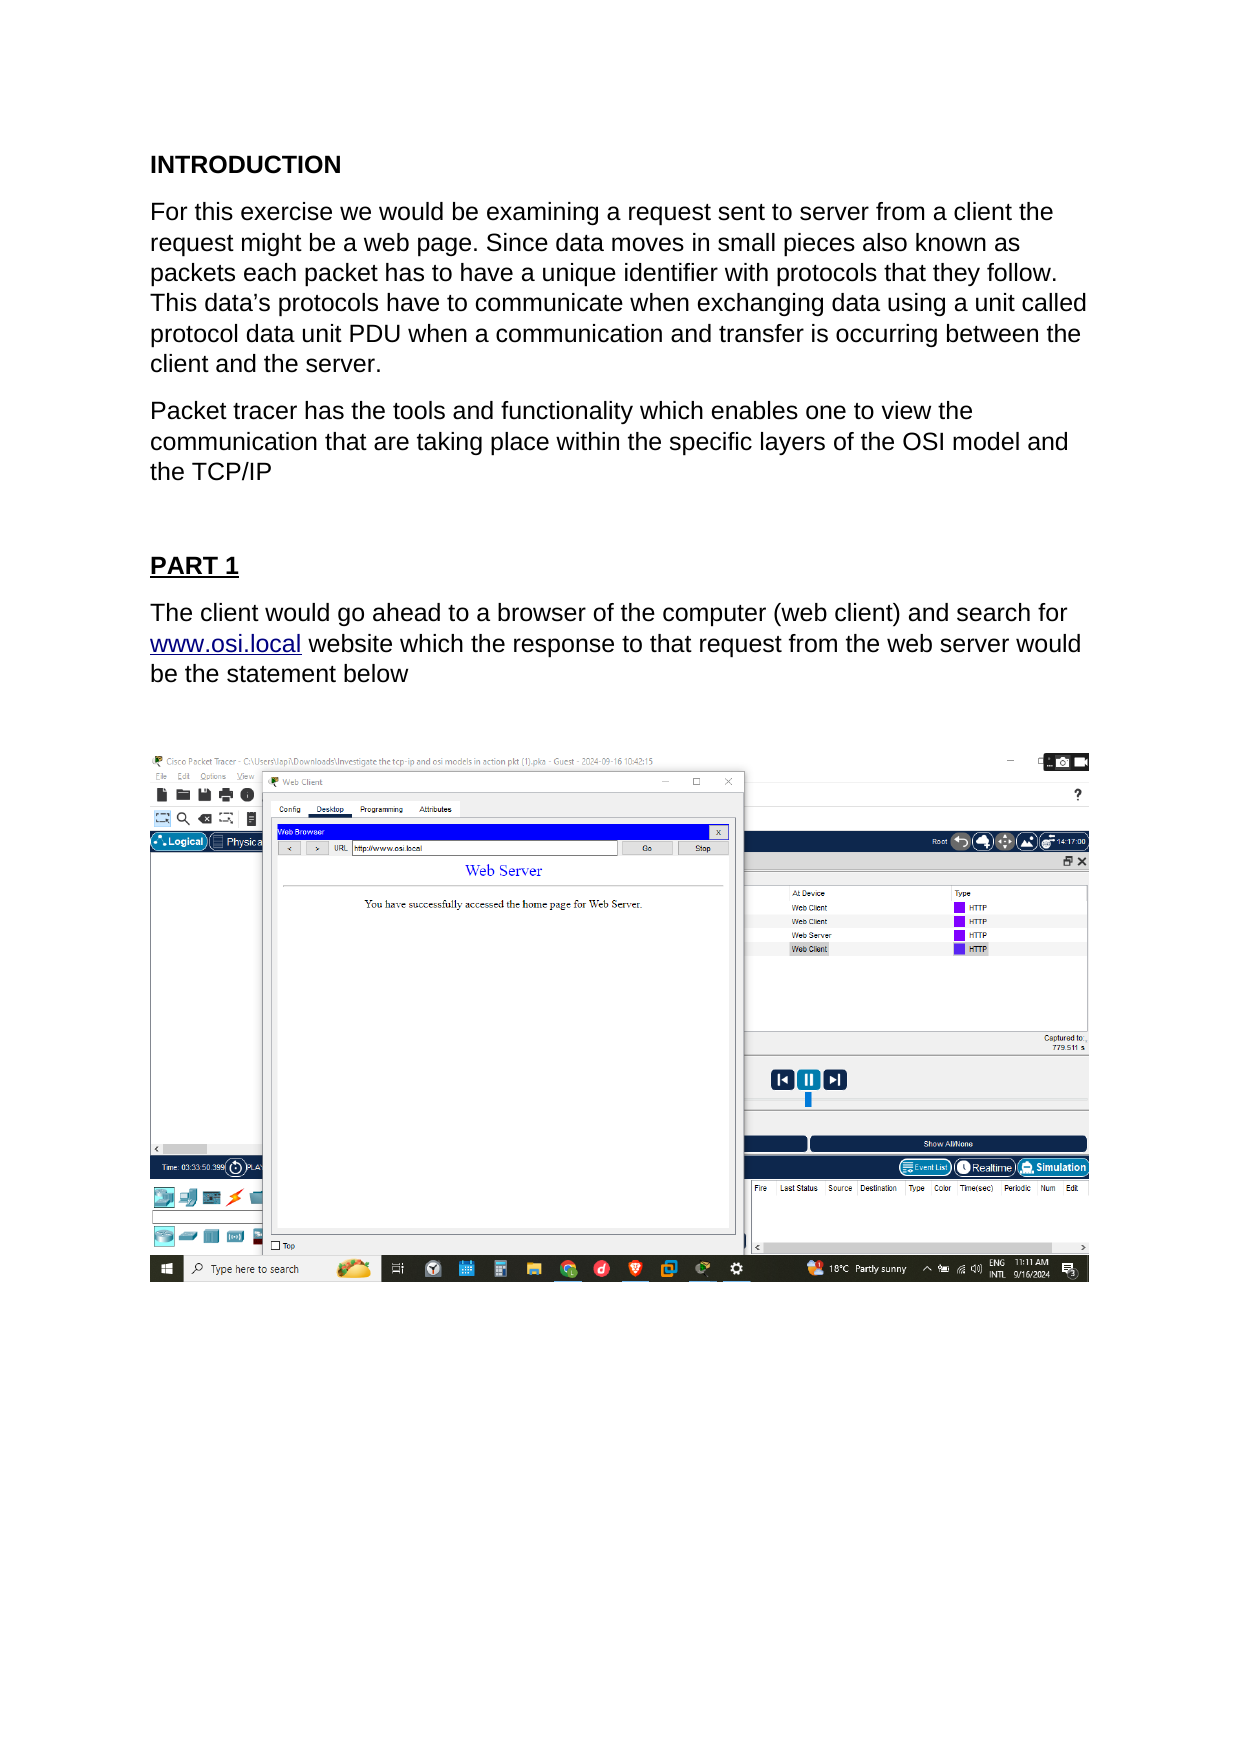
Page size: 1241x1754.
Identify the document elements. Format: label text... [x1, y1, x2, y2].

text PART 1 [150, 551, 1090, 580]
text For this exercise we would be examining a request sent to server from a client the request might be a web page. Since data moves in small pieces also known as packets each packet has to have a unique identifier with protocols that they follow. This data’s protocols have to communicate when exchanging data using a unit called protocol data unit PDU when a communication and transfer is occurring between the client and the server. [150, 197, 1090, 378]
text The client would go ahead to a browser of the computer (web client) and search for www.osi.local website which the response to that request from the web server would be the statement below [150, 598, 1090, 688]
text INTRODUCTION [150, 150, 1090, 179]
text Packet tracer has the tools and functionality which enables one to view the communication that are taking place within the specific layers of the OSI model and the TCP/IP [150, 396, 1090, 486]
